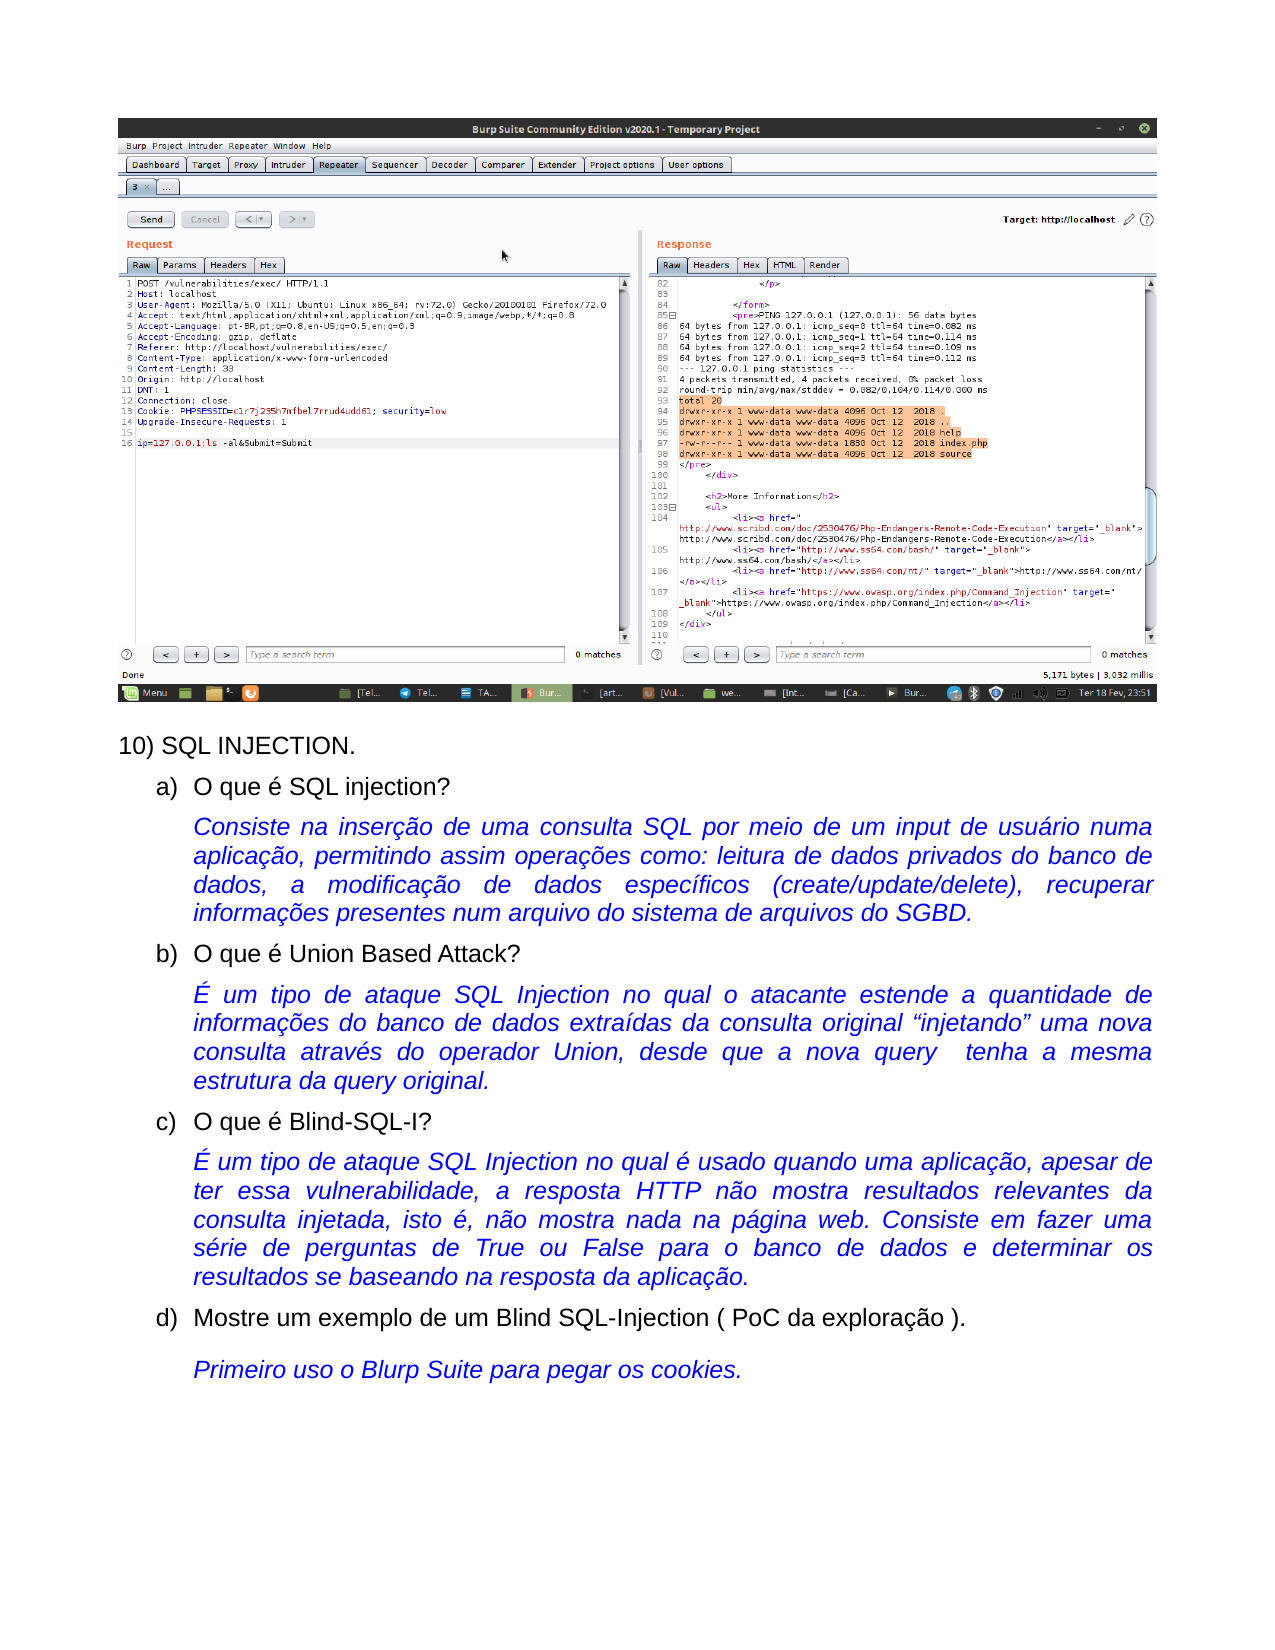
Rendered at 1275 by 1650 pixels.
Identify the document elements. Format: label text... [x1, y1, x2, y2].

list Primeiro uso o Blurp Suite para pegar os cookies. [156, 1355, 1157, 1384]
list O que é Blind-SQL-I? [156, 1106, 1157, 1135]
list É um tipo de ataque SQL Injection no qual o atacante estende a quantidade de informações do banco de dados extraídas da consulta original “injetando” uma nova consulta através do operador Union, desde que a nova query tenha a mesma estrutura da query original. [156, 979, 1157, 1094]
list É um tipo de ataque SQL Injection no qual é usado quando uma aplicação, apesar de ter essa vulnerabilidade, a resposta HTTP não mostra resultados relevantes da consulta injetada, isto é, não mostra nada na página web. Consiste em fazer uma série de perguntas de True ou False para o banco de dados e determinar os resultados se baseando na resposta da aplicação. [156, 1147, 1157, 1291]
list O que é Union Based Attack? [156, 939, 1157, 968]
list Mostre um exemplo de um Blind SQL-Injection ( PoC da exploração ). [156, 1303, 1157, 1331]
list Consiste na inserção de uma consulta SQL por meio de um input de usuário numa aplicação, permitindo assim operações como: leitura de dados privados do banco de dados, a modificação de dados específicos (create/update/delete), recuperar informações presentes num arquivo do sistema de arquivos do SGBD. [156, 812, 1157, 927]
text 10) SQL INJECTION. [118, 731, 1157, 759]
list O que é SQL injection? [156, 771, 1157, 800]
picture [118, 118, 1157, 702]
